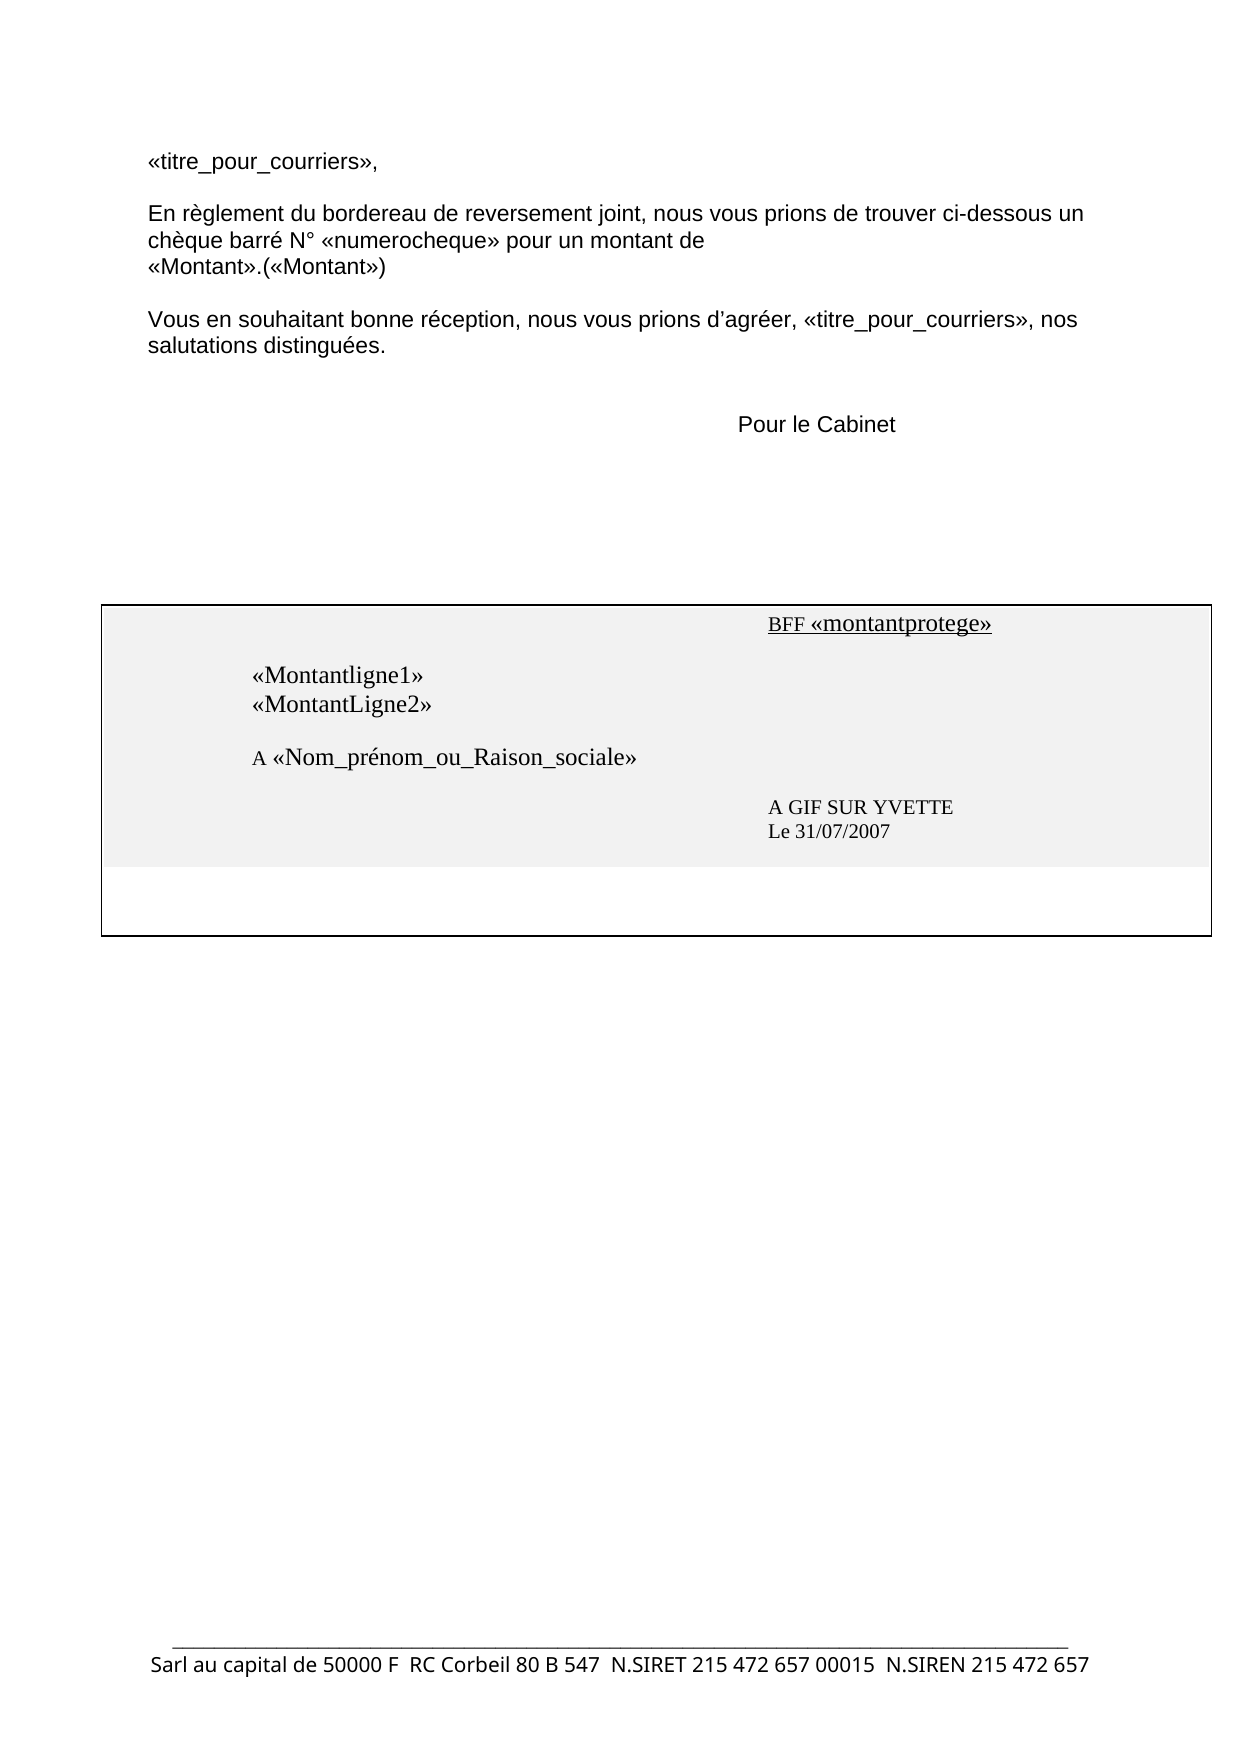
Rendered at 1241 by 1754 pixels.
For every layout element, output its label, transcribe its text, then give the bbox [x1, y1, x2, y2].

text «Montant».(«Montant») [148, 253, 1093, 279]
text Le 31/07/2007 [104, 819, 1209, 843]
text «titre_pour_courriers», [148, 148, 1093, 174]
text A GIF SUR YVETTE [104, 795, 1209, 819]
text «MontantLigne2» [104, 689, 1209, 718]
text A «Nom_prénom_ou_Raison_sociale» [104, 742, 1209, 771]
text Pour le Cabinet [148, 411, 1093, 437]
text En règlement du bordereau de reversement joint, nous vous prions de trouver ci-dessous un chèque barré N° «numerocheque» pour un montant de [148, 200, 1093, 253]
text BFF «montantprotege» [104, 608, 1209, 637]
text «Montantligne1» [104, 661, 1209, 689]
text Vous en souhaitant bonne réception, nous vous prions d’agréer, «titre_pour_courriers», nos salutations distinguées. [148, 306, 1093, 358]
